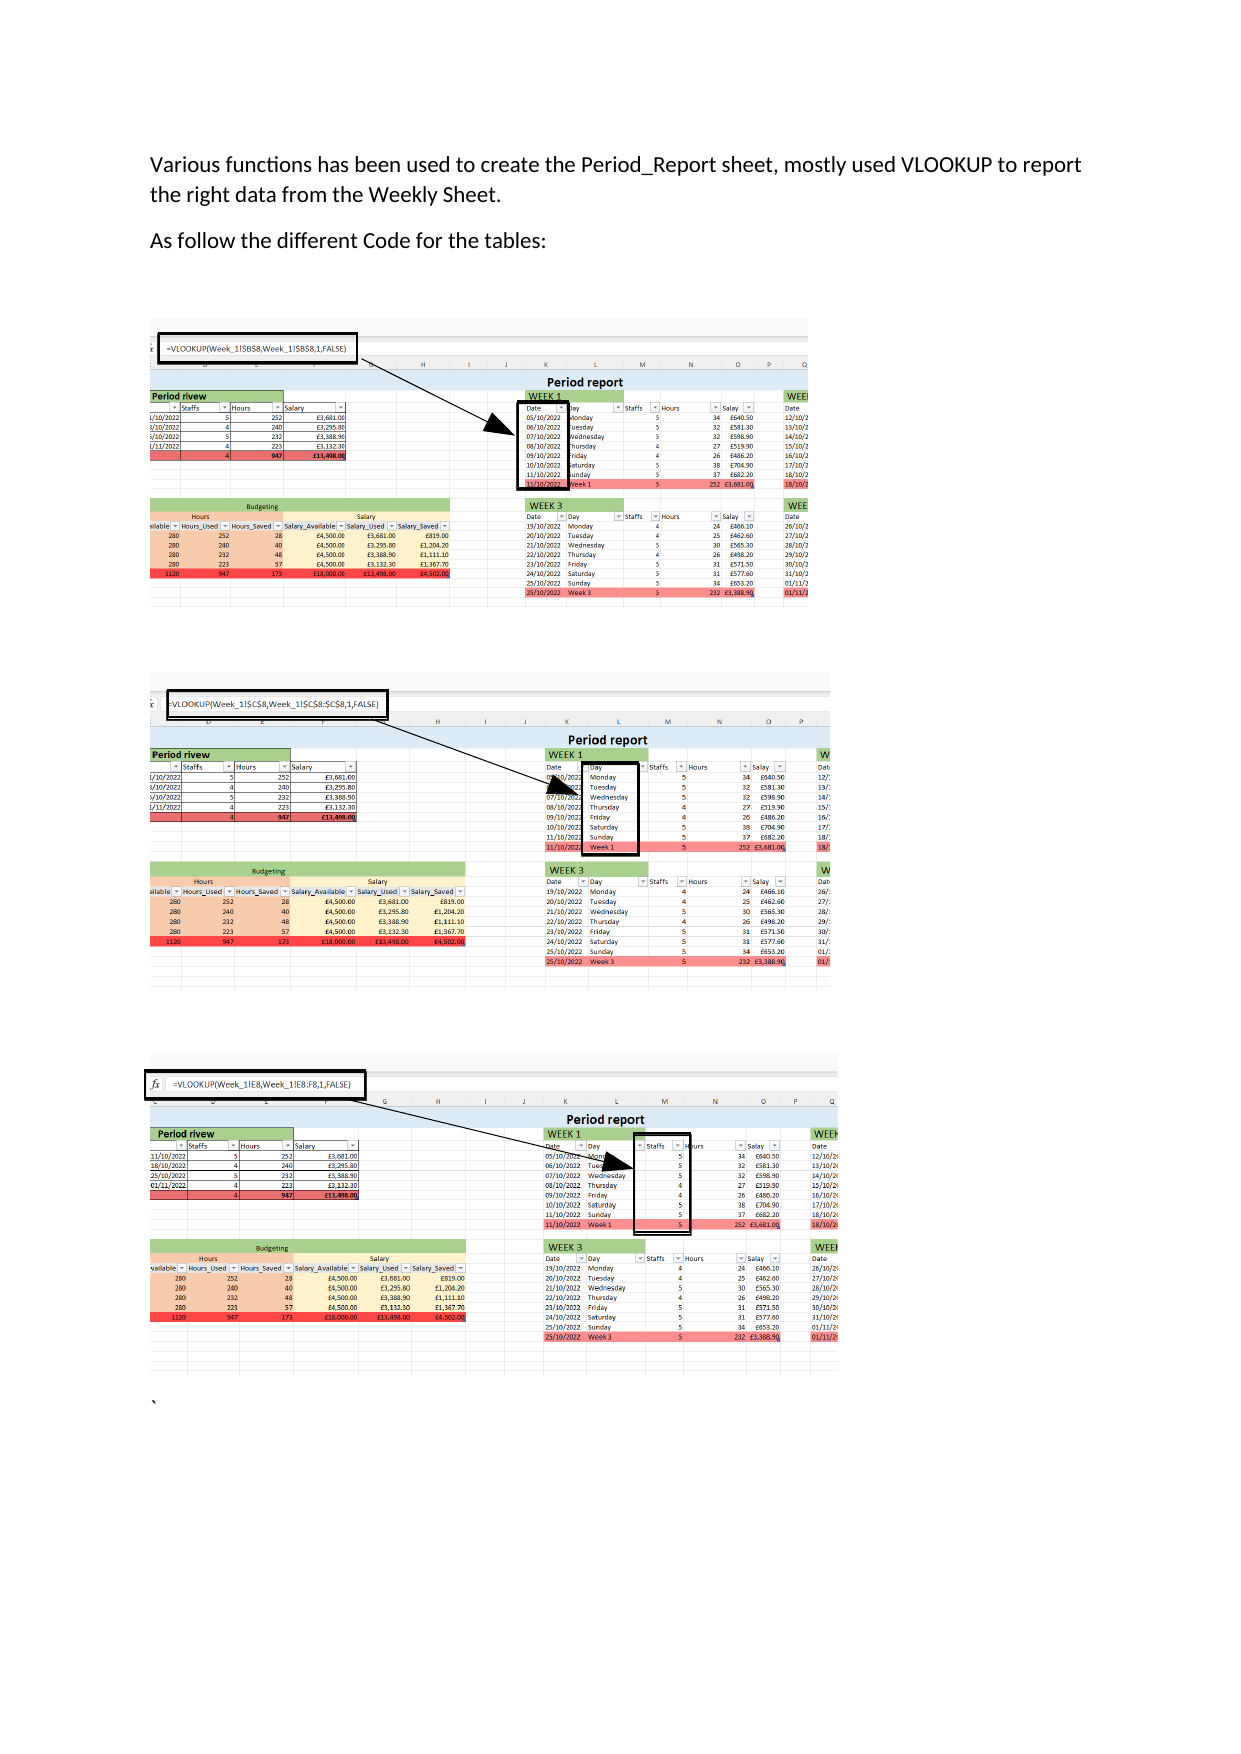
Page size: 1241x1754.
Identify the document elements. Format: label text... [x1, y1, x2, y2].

text Various functions has been used to create the Period_Report sheet, mostly used VLOOKUP to report the right data from the Weekly Sheet. [150, 150, 1090, 208]
text As follow the different Code for the tables: [150, 226, 1090, 254]
text ` [150, 1394, 1090, 1422]
